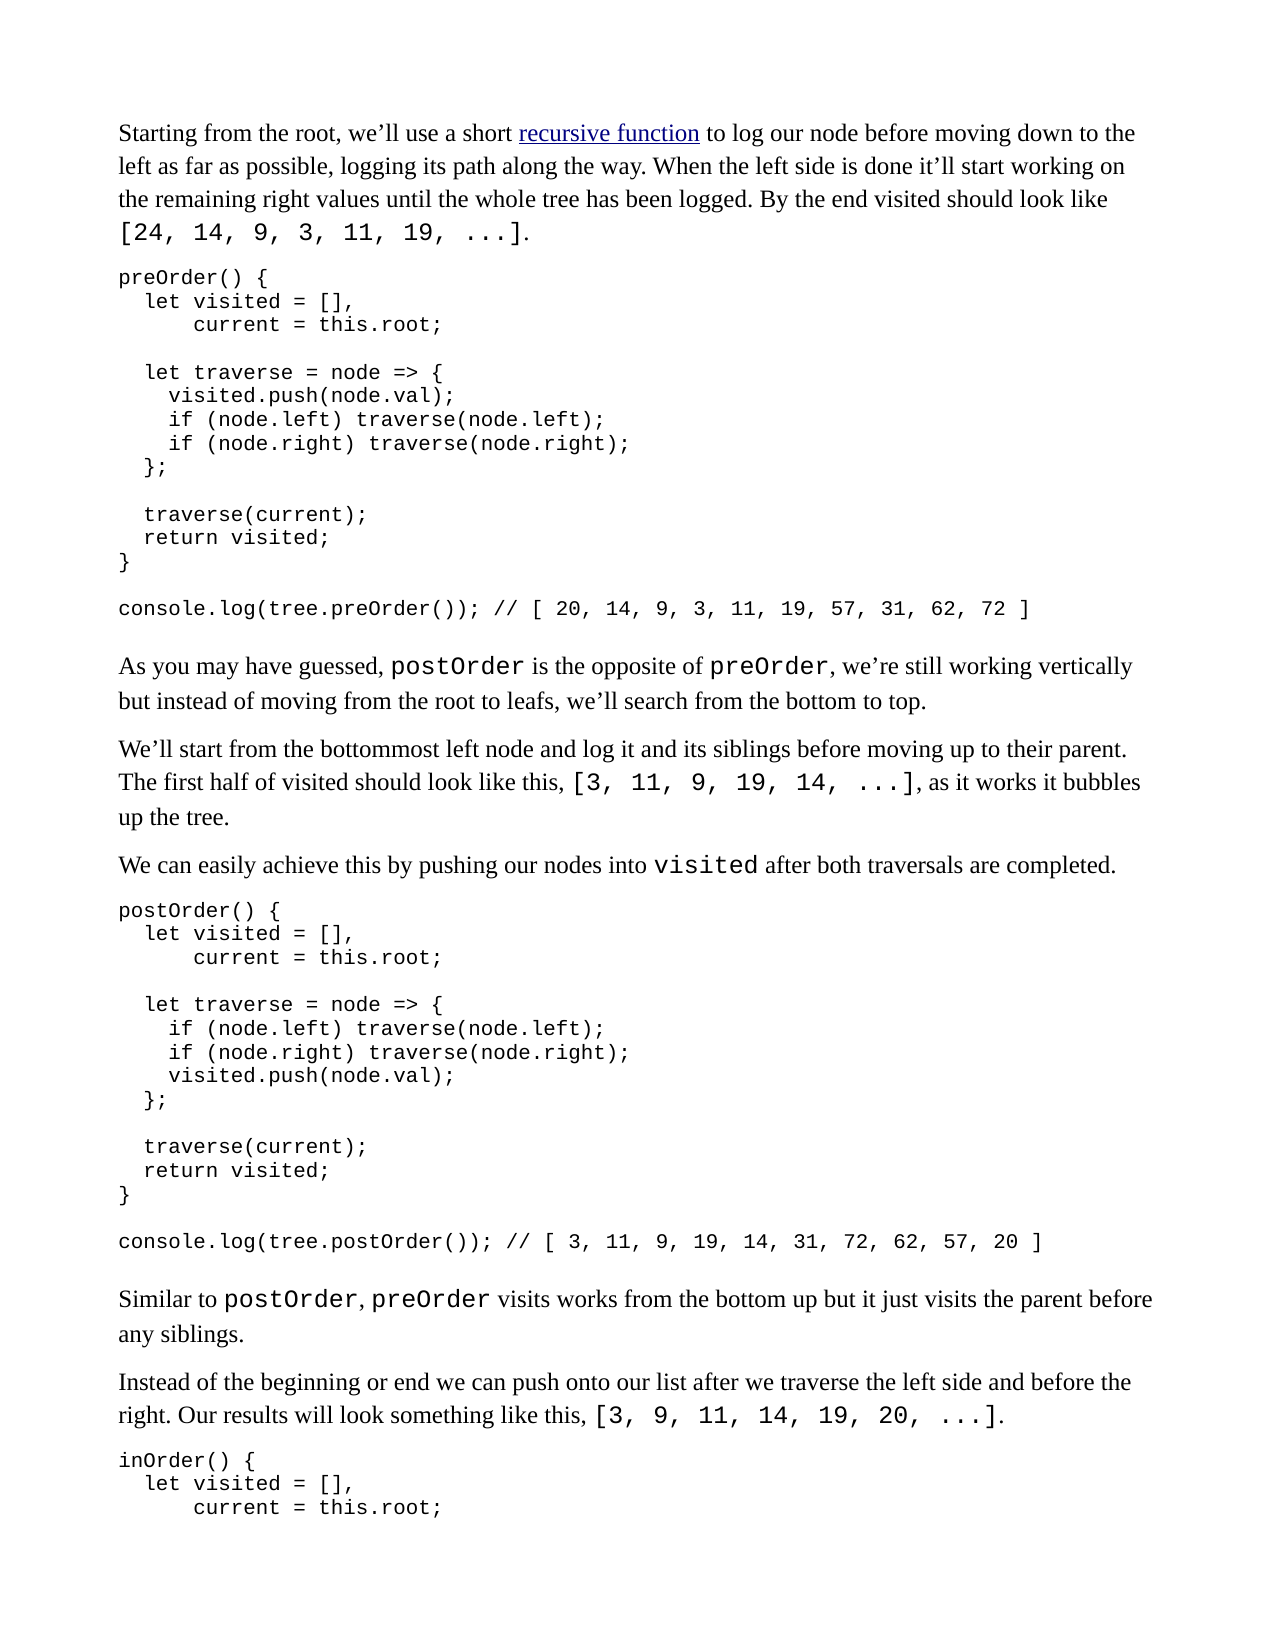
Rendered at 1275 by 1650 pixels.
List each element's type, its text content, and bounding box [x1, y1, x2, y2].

text current = this.root; [118, 314, 1157, 338]
text visited.push(node.val); [118, 1065, 1157, 1089]
text traverse(current); [118, 1136, 1157, 1160]
text console.log(tree.postOrder()); // [ 3, 11, 9, 19, 14, 31, 72, 62, 57, 20 ] [118, 1231, 1157, 1254]
text if (node.right) traverse(node.right); [118, 433, 1157, 456]
text Similar to postOrder, preOrder visits works from the bottom up but it just visits the parent before any siblings. [118, 1284, 1157, 1348]
text We’ll start from the bottommost left node and log it and its siblings before moving up to their parent. The first half of visited should look like this, [3, 11, 9, 19, 14, ...], as it works it bubbles up the tree. [118, 734, 1157, 831]
text } [118, 551, 1157, 574]
text return visited; [118, 1160, 1157, 1183]
text current = this.root; [118, 947, 1157, 971]
text }; [118, 456, 1157, 480]
text inOrder() { [118, 1450, 1157, 1473]
text preOrder() { [118, 267, 1157, 291]
text return visited; [118, 527, 1157, 551]
text Instead of the beginning or end we can push onto our list after we traverse the left side and before the right. Our results will look something like this, [3, 9, 11, 14, 19, 20, ...]. [118, 1367, 1157, 1431]
text let traverse = node => { [118, 362, 1157, 385]
text if (node.left) traverse(node.left); [118, 409, 1157, 433]
text let visited = [], [118, 1473, 1157, 1497]
text } [118, 1183, 1157, 1207]
text if (node.left) traverse(node.left); [118, 1018, 1157, 1042]
text let visited = [], [118, 291, 1157, 314]
text As you may have guessed, postOrder is the opposite of preOrder, we’re still working vertically but instead of moving from the root to leafs, we’ll search from the bottom to top. [118, 651, 1157, 715]
text We can easily achieve this by pushing our nodes into visited after both traversals are completed. [118, 850, 1157, 881]
text }; [118, 1089, 1157, 1113]
text traverse(current); [118, 504, 1157, 527]
text Starting from the root, we’ll use a short recursive function to log our node before moving down to the left as far as possible, logging its path along the way. When the left side is done it’ll start working on the remaining right values until the whole tree has been logged. By the end visited should look like [24, 14, 9, 3, 11, 19, ...]. [118, 118, 1157, 248]
text let visited = [], [118, 923, 1157, 947]
text if (node.right) traverse(node.right); [118, 1042, 1157, 1065]
text console.log(tree.preOrder()); // [ 20, 14, 9, 3, 11, 19, 57, 31, 62, 72 ] [118, 598, 1157, 622]
text current = this.root; [118, 1497, 1157, 1521]
text let traverse = node => { [118, 994, 1157, 1018]
text visited.push(node.val); [118, 385, 1157, 409]
text postOrder() { [118, 900, 1157, 923]
